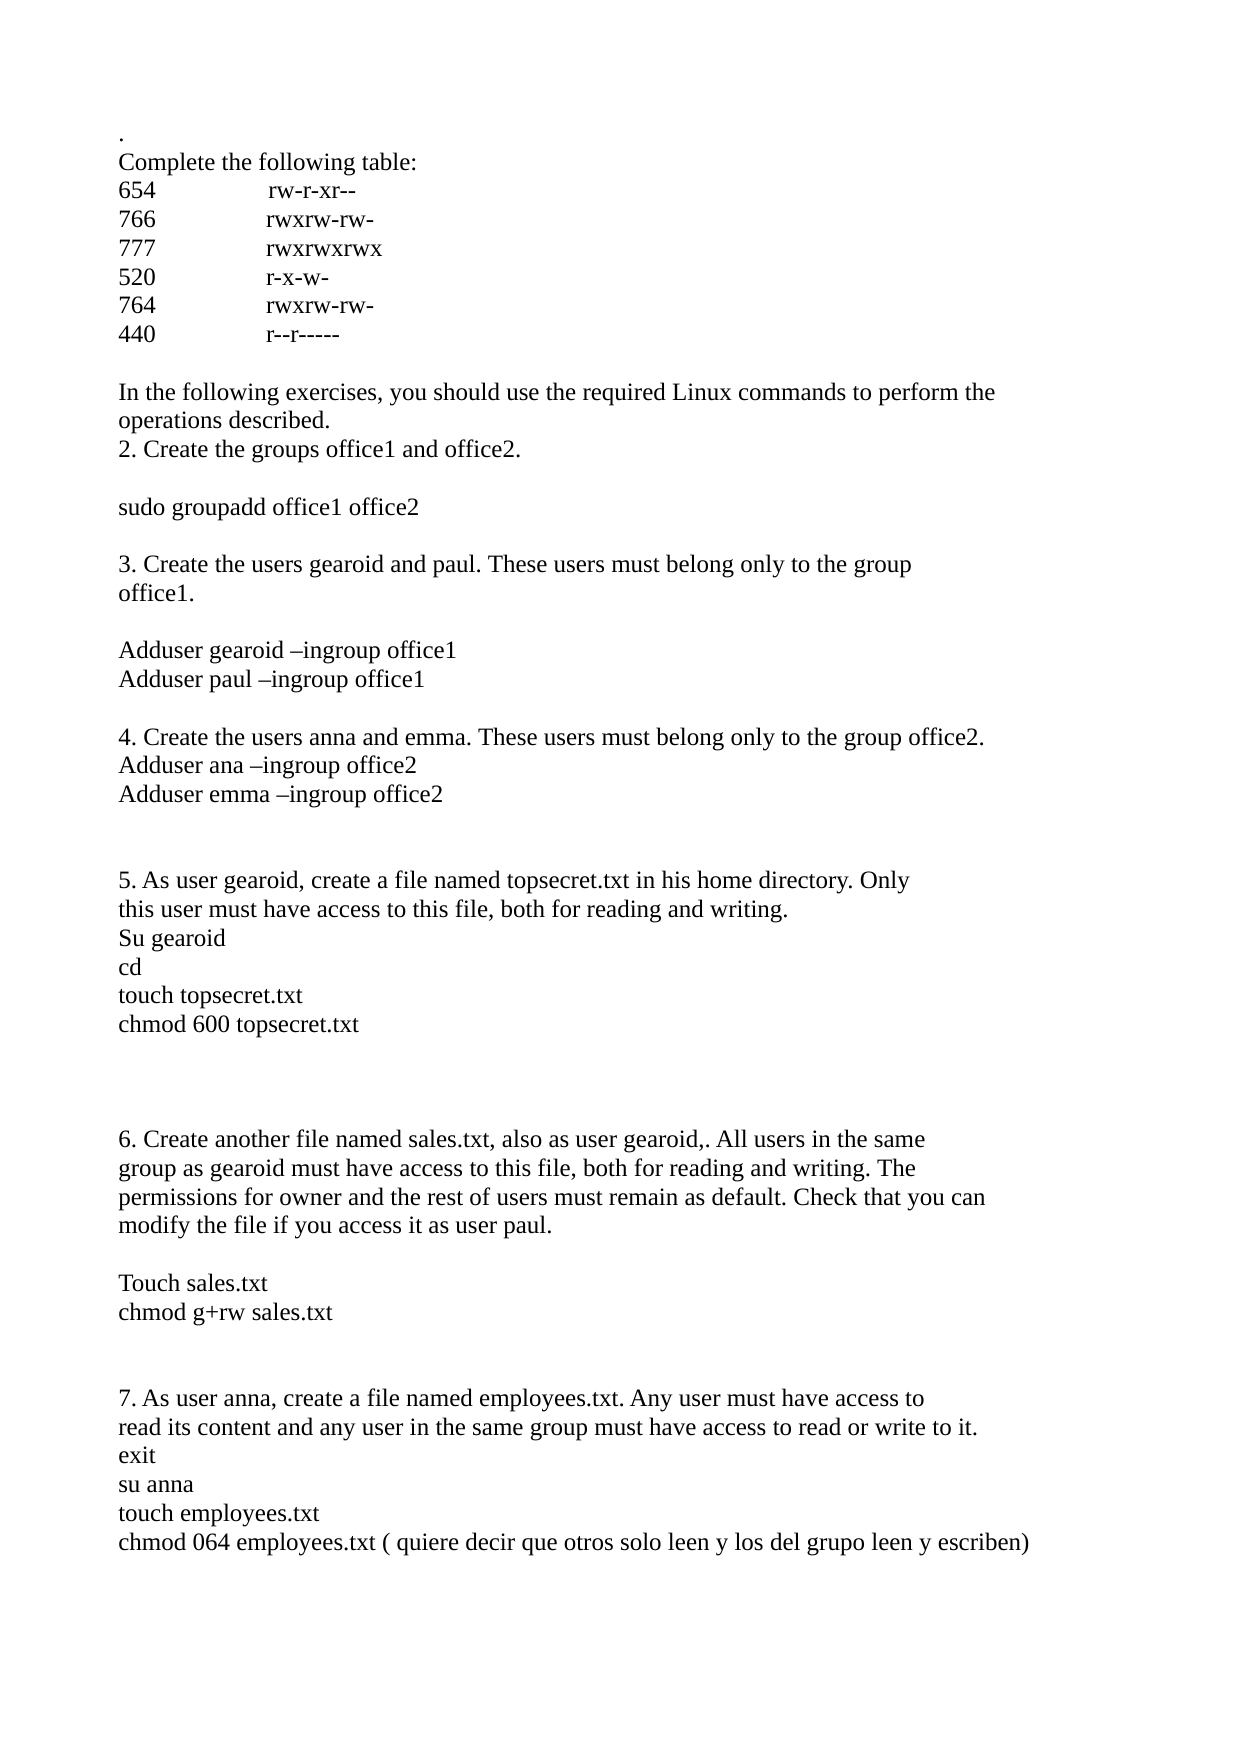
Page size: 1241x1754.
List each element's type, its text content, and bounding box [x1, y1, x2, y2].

text 7. As user anna, create a file named employees.txt. Any user must have access to [118, 1383, 1122, 1412]
text Adduser gearoid –ingroup office1 [118, 636, 1122, 664]
text 6. Create another file named sales.txt, also as user gearoid,. All users in the same [118, 1124, 1122, 1153]
text . [118, 118, 1122, 147]
text operations described. [118, 406, 1122, 434]
text office1. [118, 578, 1122, 607]
text Su gearoid [118, 923, 1122, 952]
text cd [118, 952, 1122, 981]
text 5. As user gearoid, create a file named topsecret.txt in his home directory. Only [118, 866, 1122, 894]
text 520 r-x-w- [118, 262, 1122, 291]
text Complete the following table: [118, 147, 1122, 176]
text su anna [118, 1469, 1122, 1498]
text touch topsecret.txt [118, 981, 1122, 1009]
text 654 rw-r-xr-- [118, 176, 1122, 204]
text chmod g+rw sales.txt [118, 1297, 1122, 1326]
text 440 r--r----- [118, 319, 1122, 348]
text Touch sales.txt [118, 1268, 1122, 1297]
text 766 rwxrw-rw- [118, 204, 1122, 233]
text permissions for owner and the rest of users must remain as default. Check that you can [118, 1182, 1122, 1211]
text 2. Create the groups office1 and office2. [118, 434, 1122, 463]
text Adduser ana –ingroup office2 [118, 751, 1122, 779]
text chmod 064 employees.txt ( quiere decir que otros solo leen y los del grupo leen y escriben) [118, 1527, 1122, 1556]
text Adduser emma –ingroup office2 [118, 779, 1122, 808]
text sudo groupadd office1 office2 [118, 492, 1122, 521]
text read its content and any user in the same group must have access to read or write to it. [118, 1412, 1122, 1441]
text 777 rwxrwxrwx [118, 233, 1122, 262]
text 764 rwxrw-rw- [118, 291, 1122, 319]
text this user must have access to this file, both for reading and writing. [118, 894, 1122, 923]
text In the following exercises, you should use the required Linux commands to perform the [118, 377, 1122, 406]
text 4. Create the users anna and emma. These users must belong only to the group office2. [118, 722, 1122, 751]
text chmod 600 topsecret.txt [118, 1009, 1122, 1038]
text exit [118, 1441, 1122, 1469]
text modify the file if you access it as user paul. [118, 1211, 1122, 1239]
text 3. Create the users gearoid and paul. These users must belong only to the group [118, 549, 1122, 578]
text touch employees.txt [118, 1498, 1122, 1527]
text group as gearoid must have access to this file, both for reading and writing. The [118, 1153, 1122, 1182]
text Adduser paul –ingroup office1 [118, 664, 1122, 693]
